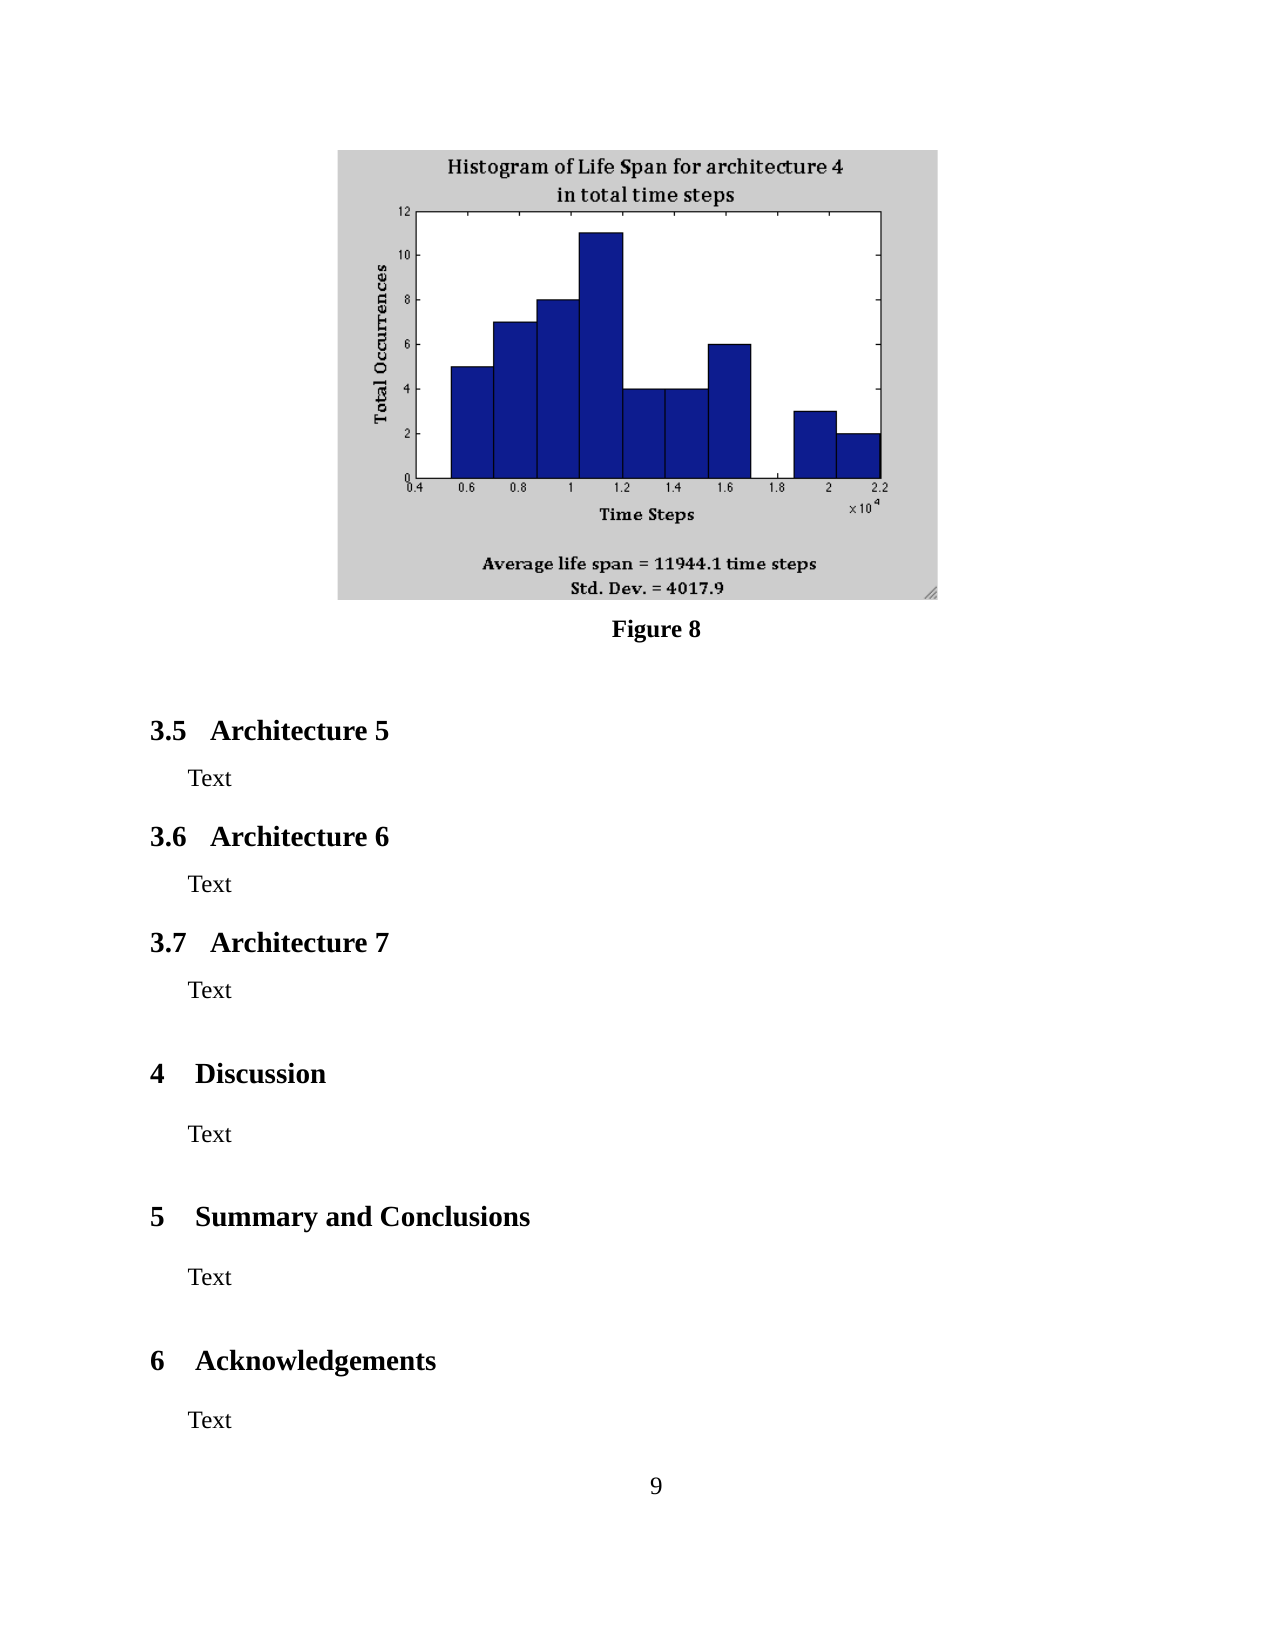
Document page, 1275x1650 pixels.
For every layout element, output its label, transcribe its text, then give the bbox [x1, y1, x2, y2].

text Text [150, 975, 1125, 1004]
text Text [150, 1119, 1125, 1147]
subtitle Summary and Conclusions [150, 1199, 1125, 1233]
text Text [150, 763, 1125, 792]
subtitle Architecture 6 [150, 819, 1125, 853]
text Text [150, 869, 1125, 898]
text Text [150, 1406, 1125, 1434]
text Text [150, 1262, 1125, 1291]
picture [337, 150, 938, 600]
text Figure 8 [337, 600, 937, 643]
subtitle Architecture 7 [150, 925, 1125, 958]
subtitle Discussion [150, 1056, 1125, 1089]
subtitle Architecture 5 [150, 713, 1125, 747]
subtitle Acknowledgements [150, 1343, 1125, 1376]
